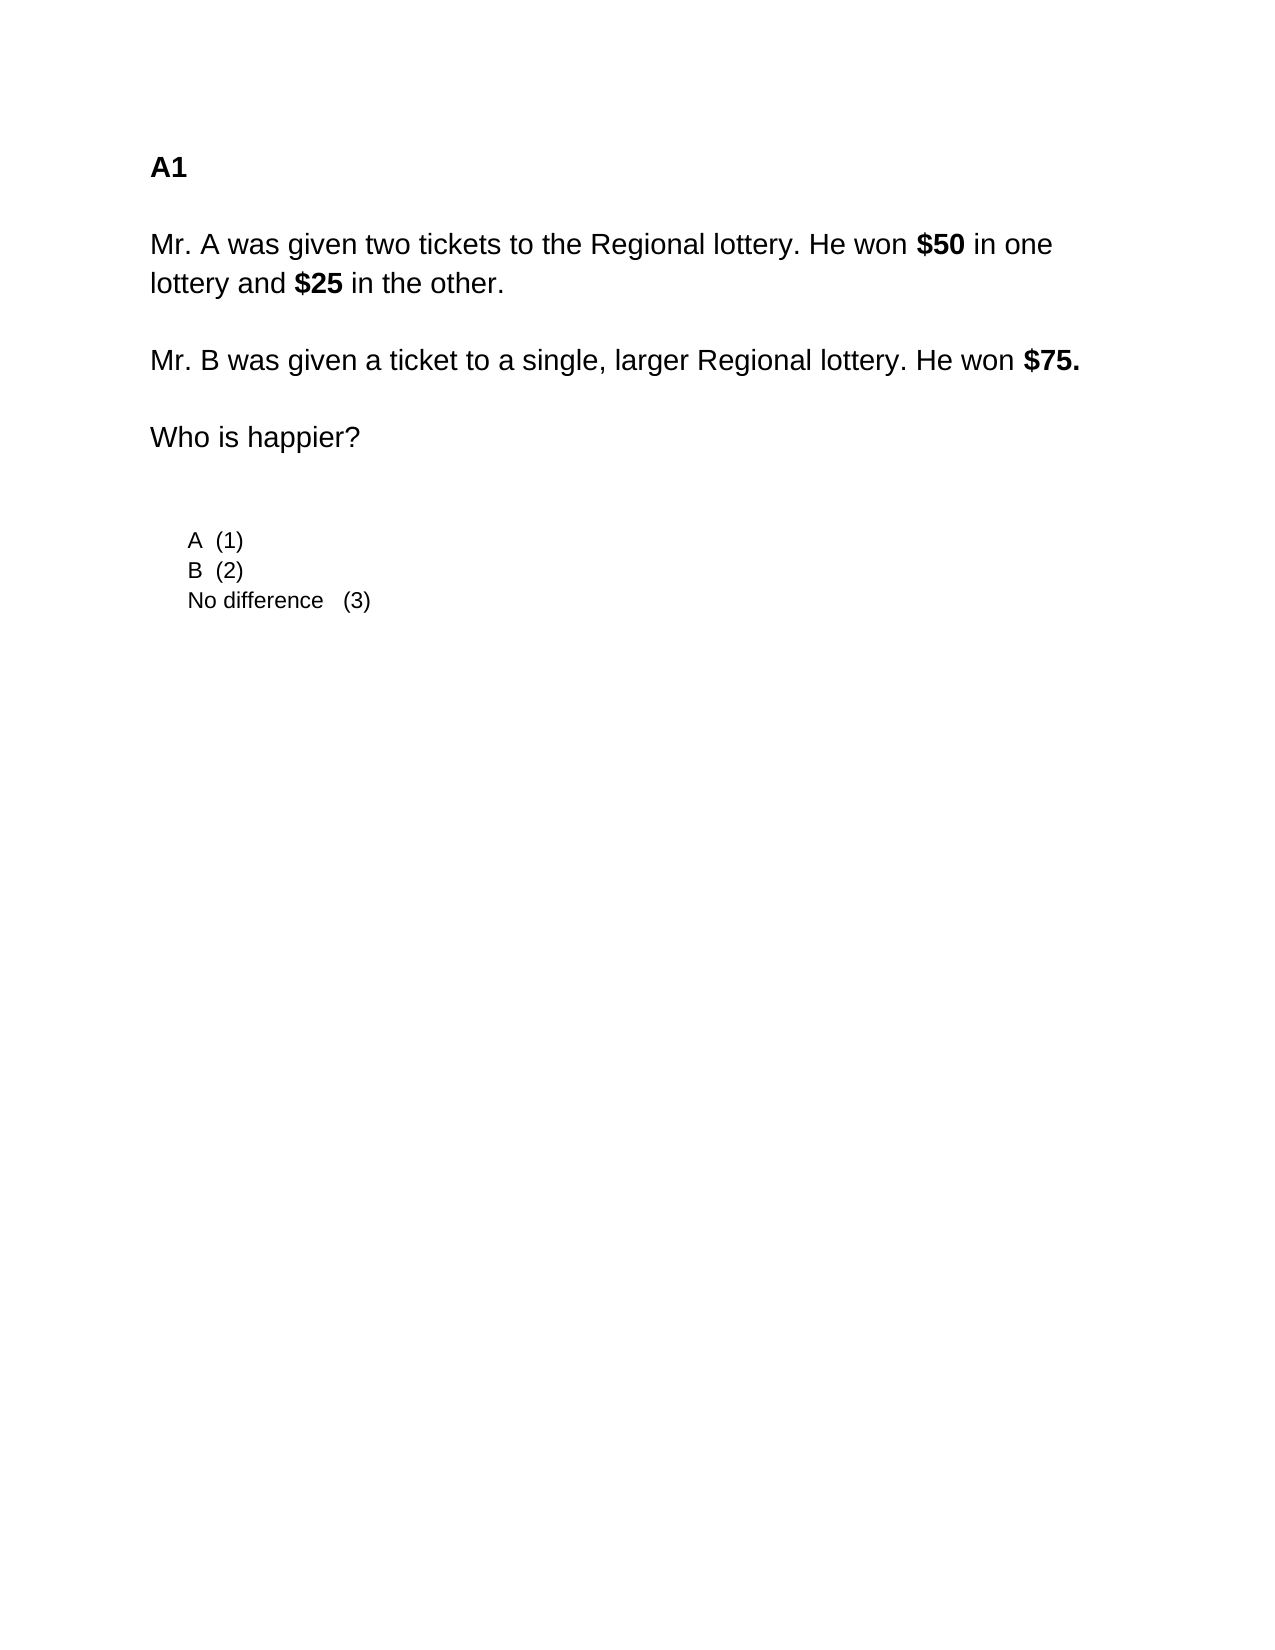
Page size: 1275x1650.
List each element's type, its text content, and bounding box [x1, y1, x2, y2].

text Mr. A was given two tickets to the Regional lottery. He won $50 in one lottery and $25 in the other. Mr. B was given a ticket to a single, larger Regional lottery. He won $75. Who is happier? [150, 227, 1125, 453]
list B (2) [187, 557, 1125, 584]
text A1 [150, 150, 1125, 183]
list No difference (3) [187, 587, 1125, 614]
list A (1) [187, 527, 1125, 553]
